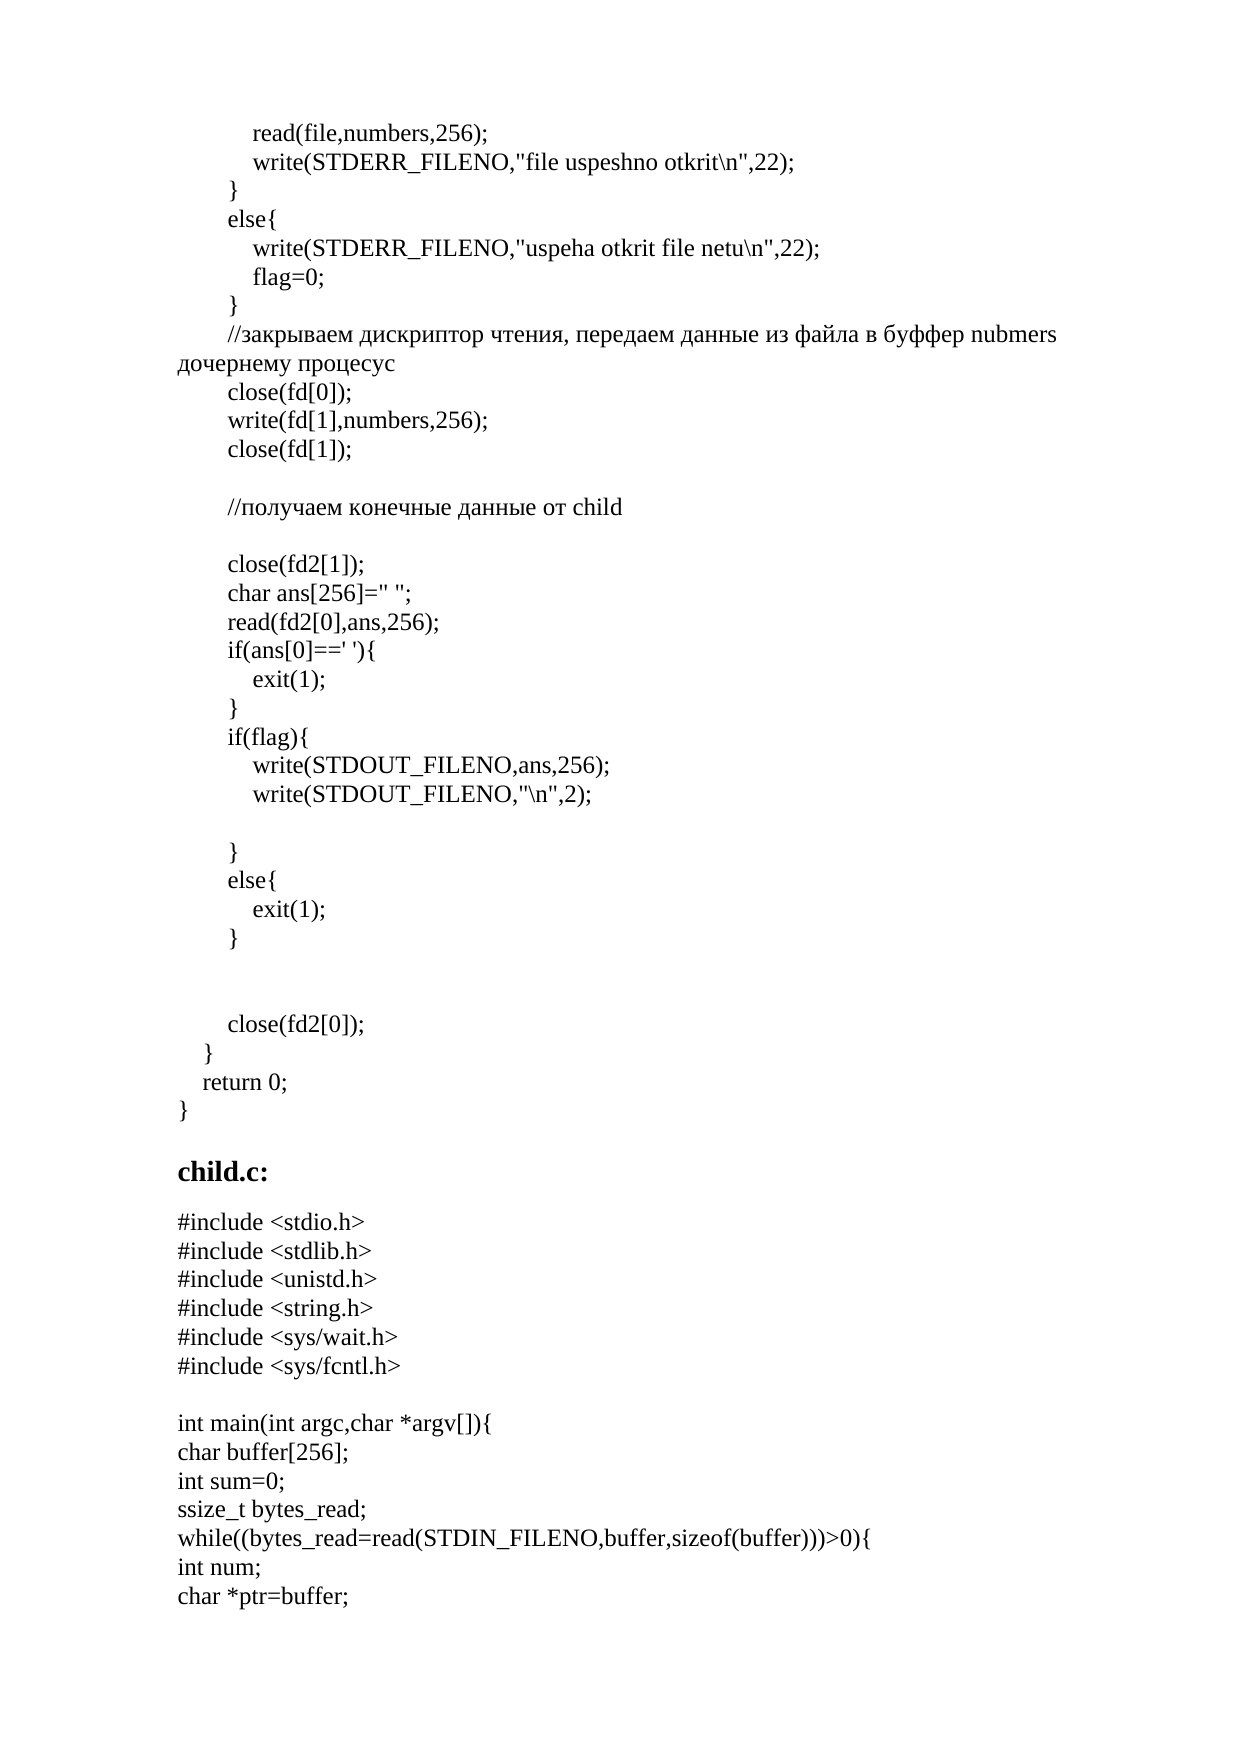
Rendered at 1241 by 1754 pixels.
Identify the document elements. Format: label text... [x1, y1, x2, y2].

text int num; [177, 1552, 1152, 1581]
text //закрываем дискриптор чтения, передаем данные из файла в буффер nubmers дочернему процесус [177, 319, 1152, 377]
text if(ans[0]==' '){ [177, 636, 1152, 664]
text } [177, 176, 1152, 204]
text close(fd[1]); [177, 434, 1152, 463]
text exit(1); [177, 664, 1152, 693]
text ssize_t bytes_read; [177, 1494, 1152, 1523]
text #include <unistd.h> [177, 1264, 1152, 1293]
text } [177, 1096, 1152, 1124]
text char *ptr=buffer; [177, 1581, 1152, 1609]
text write(STDERR_FILENO,"uspeha otkrit file netu\n",22); [177, 233, 1152, 262]
text #include <sys/wait.h> [177, 1322, 1152, 1351]
text write(STDERR_FILENO,"file uspeshno otkrit\n",22); [177, 147, 1152, 176]
text else{ [177, 204, 1152, 233]
text //получаем конечные данные от child [177, 492, 1152, 521]
text int main(int argc,char *argv[]){ [177, 1408, 1152, 1437]
text exit(1); [177, 894, 1152, 923]
text write(STDOUT_FILENO,"\n",2); [177, 779, 1152, 808]
text flag=0; [177, 262, 1152, 291]
text #include <string.h> [177, 1293, 1152, 1322]
text #include <stdlib.h> [177, 1236, 1152, 1264]
text close(fd[0]); [177, 377, 1152, 406]
text else{ [177, 866, 1152, 894]
text read(fd2[0],ans,256); [177, 607, 1152, 636]
text #include <stdio.h> [177, 1207, 1152, 1236]
text } [177, 291, 1152, 319]
text child.c: [177, 1154, 1152, 1188]
text char ans[256]=" "; [177, 578, 1152, 607]
text #include <sys/fcntl.h> [177, 1351, 1152, 1379]
text read(file,numbers,256); [177, 118, 1152, 147]
text int sum=0; [177, 1466, 1152, 1494]
text } [177, 837, 1152, 866]
text return 0; [177, 1067, 1152, 1096]
text write(STDOUT_FILENO,ans,256); [177, 751, 1152, 779]
text if(flag){ [177, 722, 1152, 751]
text while((bytes_read=read(STDIN_FILENO,buffer,sizeof(buffer)))>0){ [177, 1523, 1152, 1552]
text } [177, 693, 1152, 722]
text close(fd2[0]); [177, 1009, 1152, 1038]
text } [177, 923, 1152, 952]
text } [177, 1038, 1152, 1067]
text write(fd[1],numbers,256); [177, 406, 1152, 434]
text char buffer[256]; [177, 1437, 1152, 1466]
text close(fd2[1]); [177, 549, 1152, 578]
